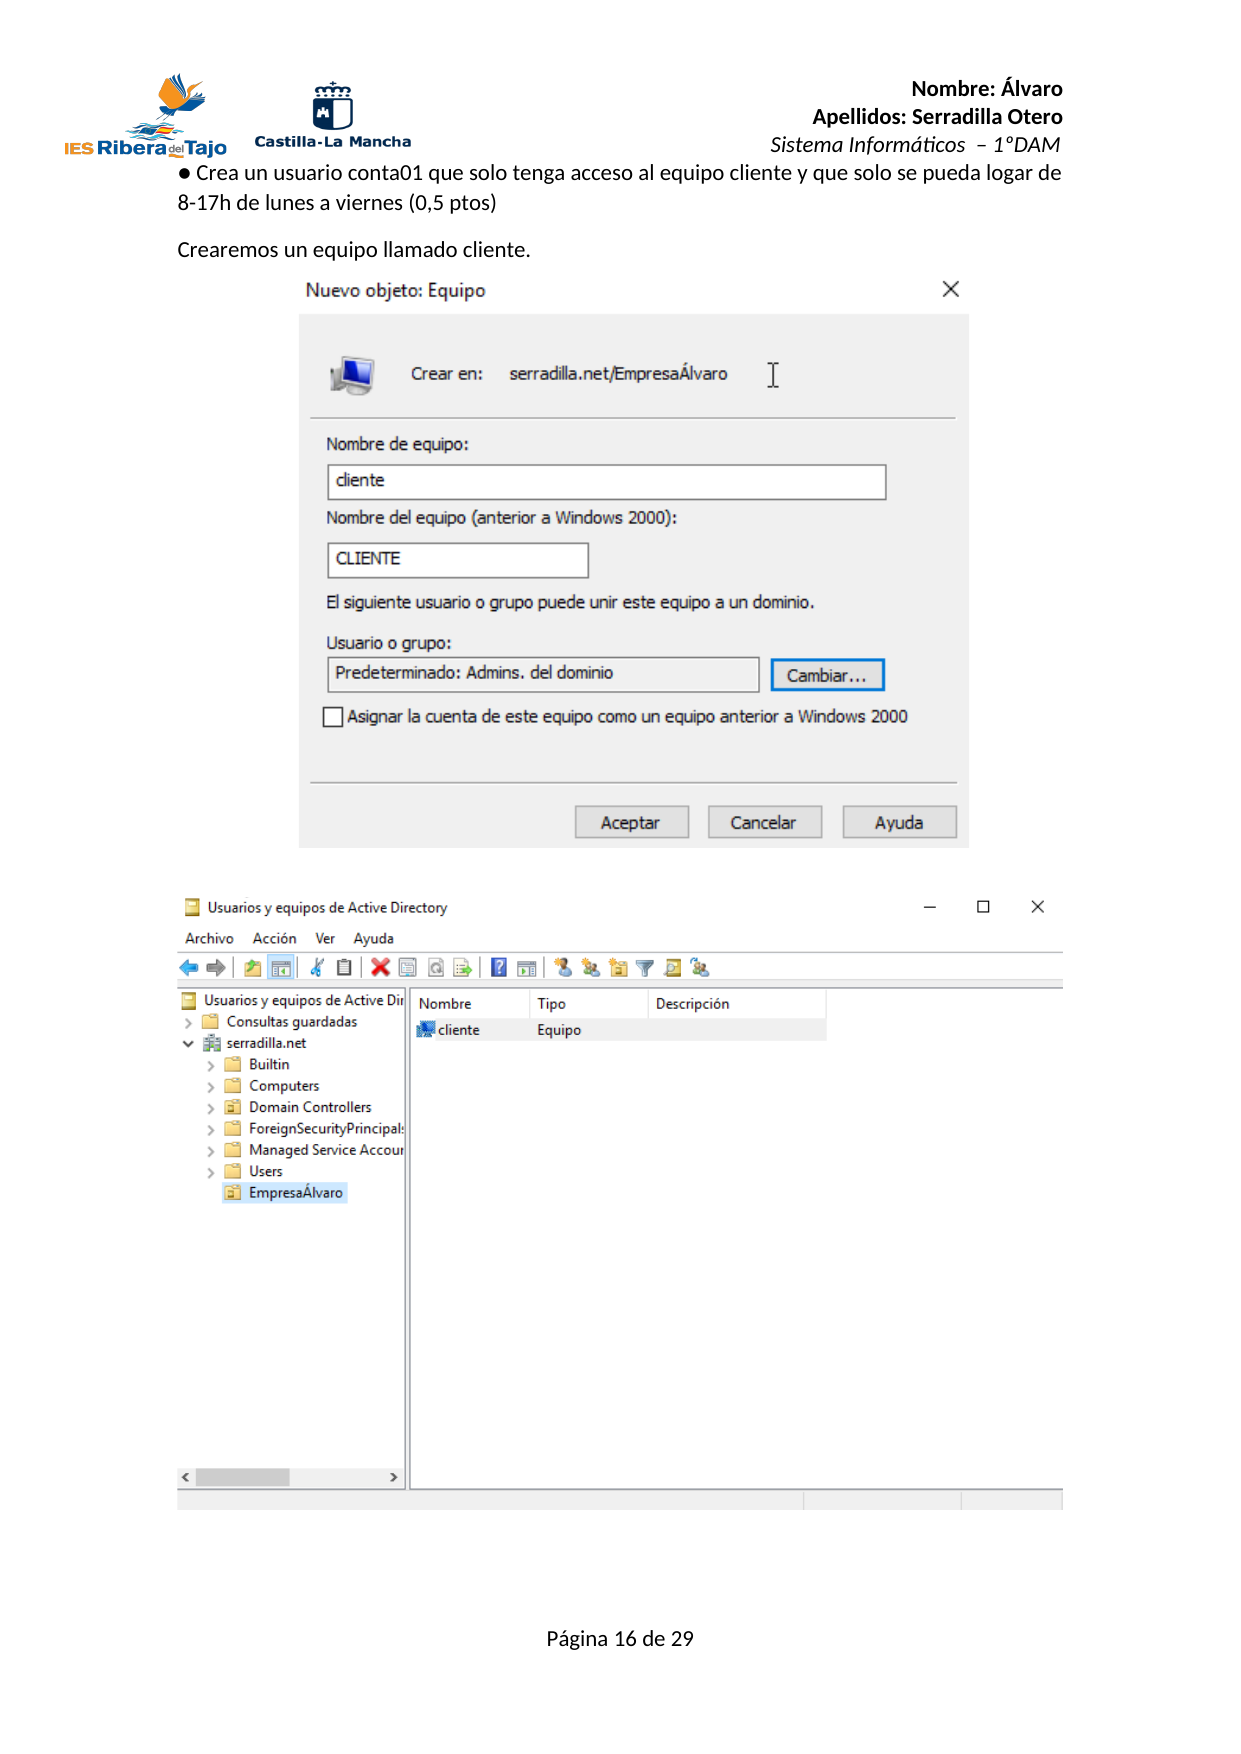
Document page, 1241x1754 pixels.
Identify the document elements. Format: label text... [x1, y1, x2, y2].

text Crearemos un equipo llamado cliente. [177, 235, 1063, 263]
text ● Crea un usuario conta01 que solo tenga acceso al equipo cliente y que solo se pueda logar de 8-17h de lunes a viernes (0,5 ptos) [177, 158, 1063, 216]
picture [233, 73, 432, 158]
picture [298, 273, 970, 848]
picture [177, 897, 1063, 1510]
picture [65, 73, 227, 158]
